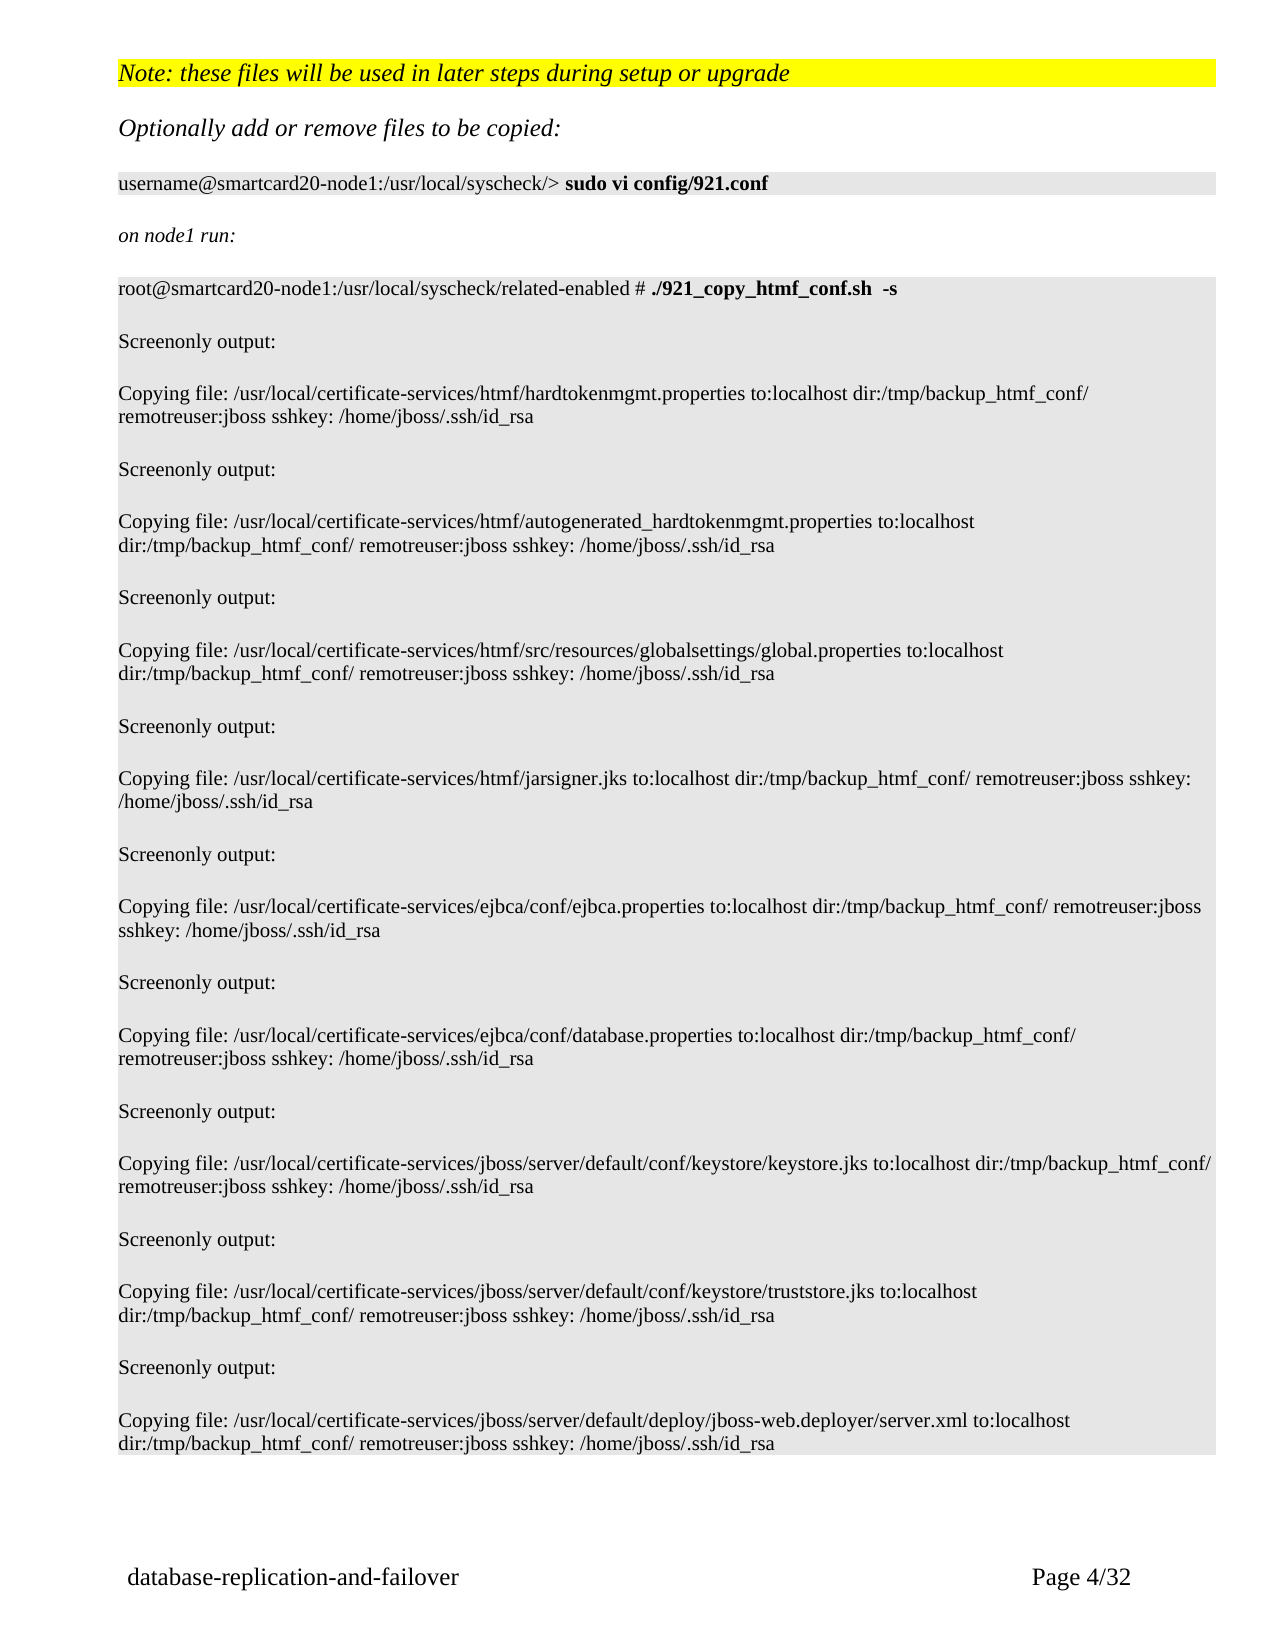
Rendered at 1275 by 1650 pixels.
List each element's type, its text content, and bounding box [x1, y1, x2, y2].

text Copying file: /usr/local/certificate-services/ejbca/conf/ejbca.properties to:localhost dir:/tmp/backup_htmf_conf/ remotreuser:jboss sshkey: /home/jboss/.ssh/id_rsa [118, 895, 1216, 942]
text username@smartcard20-node1:/usr/local/syscheck/> sudo vi config/921.conf [118, 172, 1216, 195]
text Copying file: /usr/local/certificate-services/htmf/jarsigner.jks to:localhost dir:/tmp/backup_htmf_conf/ remotreuser:jboss sshkey: /home/jboss/.ssh/id_rsa [118, 767, 1216, 813]
text root@smartcard20-node1:/usr/local/syscheck/related-enabled # ./921_copy_htmf_conf.sh -s [118, 277, 1216, 300]
text Screenonly output: [118, 971, 1216, 994]
text Screenonly output: [118, 714, 1216, 738]
text Screenonly output: [118, 329, 1216, 353]
text Screenonly output: [118, 1099, 1216, 1123]
text on node1 run: [118, 224, 1216, 247]
text Copying file: /usr/local/certificate-services/htmf/src/resources/globalsettings/global.properties to:localhost dir:/tmp/backup_htmf_conf/ remotreuser:jboss sshkey: /home/jboss/.ssh/id_rsa [118, 639, 1216, 685]
text Copying file: /usr/local/certificate-services/jboss/server/default/deploy/jboss-web.deployer/server.xml to:localhost dir:/tmp/backup_htmf_conf/ remotreuser:jboss sshkey: /home/jboss/.ssh/id_rsa [118, 1409, 1216, 1455]
text Note: these files will be used in later steps during setup or upgrade [118, 59, 1216, 87]
text Optionally add or remove files to be copied: [118, 114, 1216, 142]
text Screenonly output: [118, 586, 1216, 609]
text Copying file: /usr/local/certificate-services/jboss/server/default/conf/keystore/truststore.jks to:localhost dir:/tmp/backup_htmf_conf/ remotreuser:jboss sshkey: /home/jboss/.ssh/id_rsa [118, 1280, 1216, 1327]
text Copying file: /usr/local/certificate-services/jboss/server/default/conf/keystore/keystore.jks to:localhost dir:/tmp/backup_htmf_conf/ remotreuser:jboss sshkey: /home/jboss/.ssh/id_rsa [118, 1152, 1216, 1198]
text Copying file: /usr/local/certificate-services/htmf/hardtokenmgmt.properties to:localhost dir:/tmp/backup_htmf_conf/ remotreuser:jboss sshkey: /home/jboss/.ssh/id_rsa [118, 382, 1216, 428]
text Screenonly output: [118, 1356, 1216, 1379]
text Screenonly output: [118, 458, 1216, 481]
text Copying file: /usr/local/certificate-services/htmf/autogenerated_hardtokenmgmt.properties to:localhost dir:/tmp/backup_htmf_conf/ remotreuser:jboss sshkey: /home/jboss/.ssh/id_rsa [118, 510, 1216, 557]
text Screenonly output: [118, 843, 1216, 866]
text Copying file: /usr/local/certificate-services/ejbca/conf/database.properties to:localhost dir:/tmp/backup_htmf_conf/ remotreuser:jboss sshkey: /home/jboss/.ssh/id_rsa [118, 1024, 1216, 1070]
text Screenonly output: [118, 1228, 1216, 1251]
